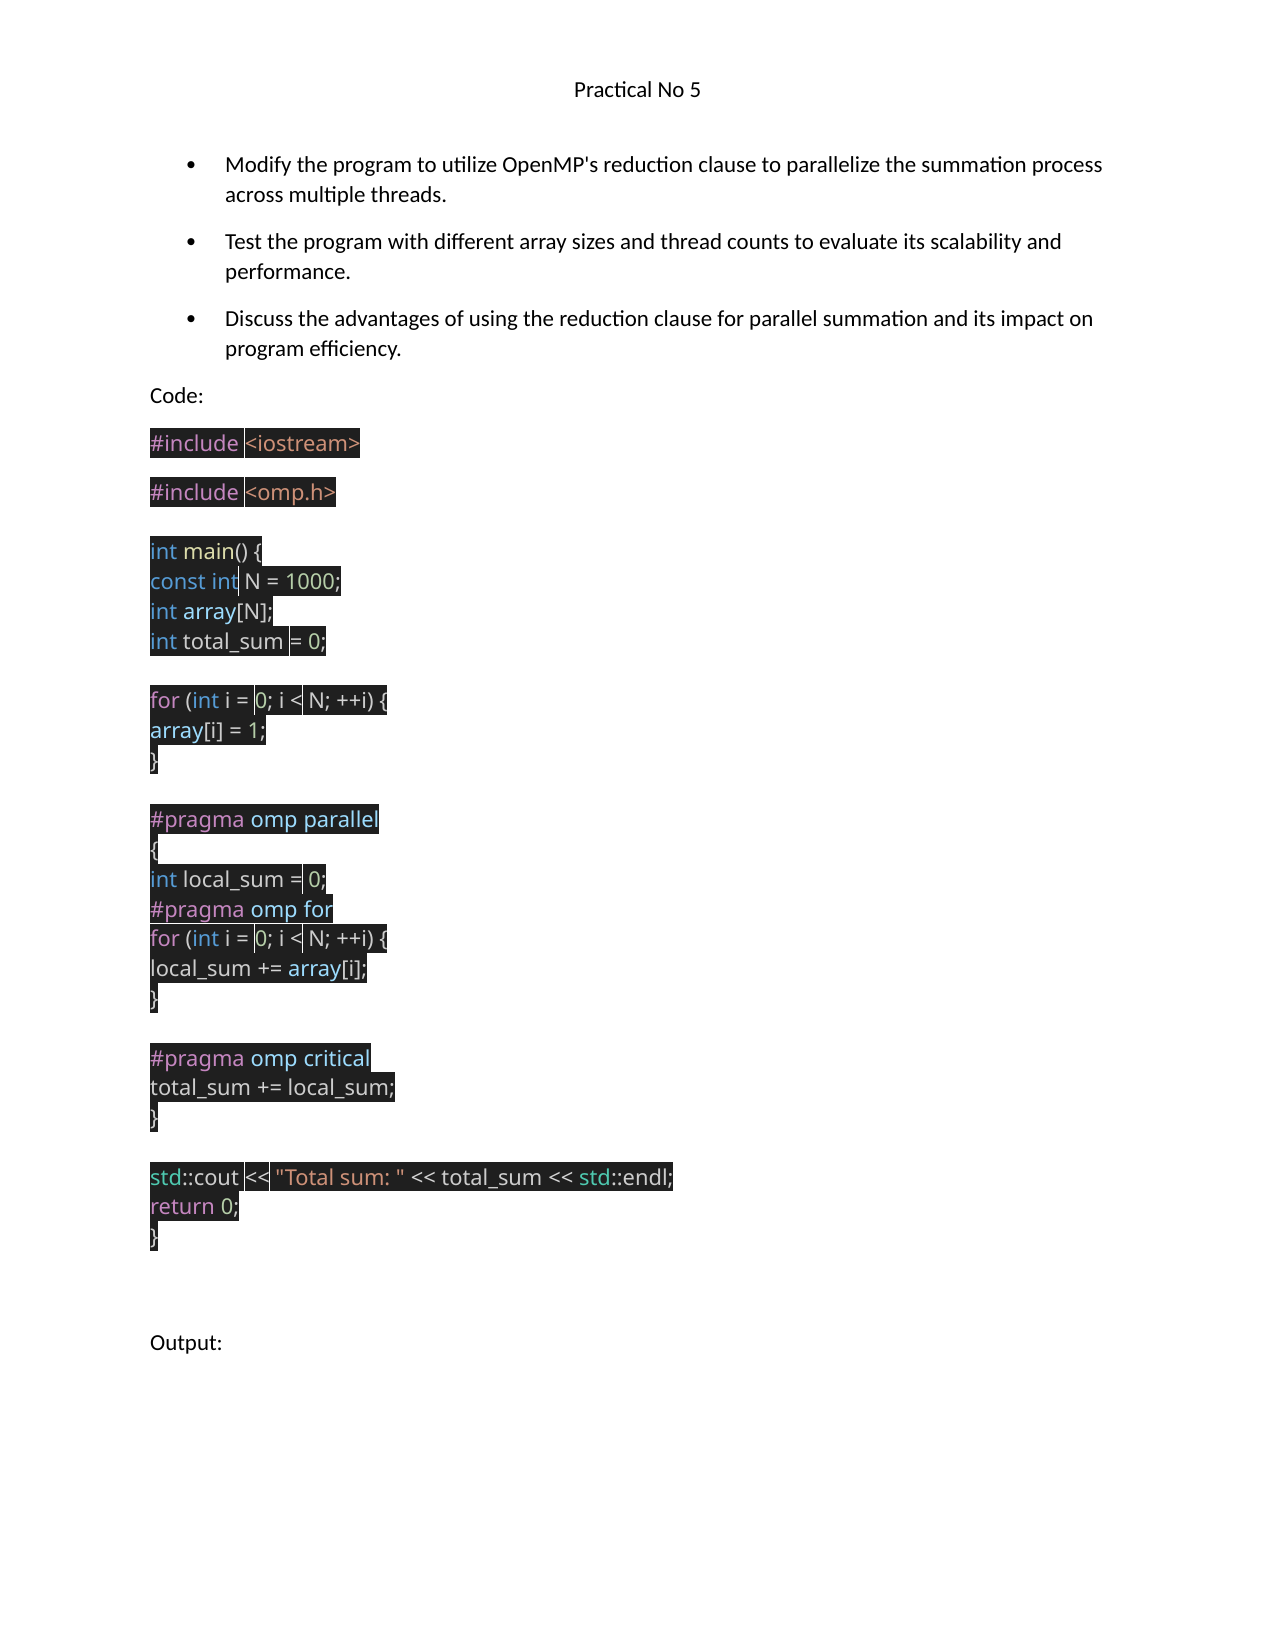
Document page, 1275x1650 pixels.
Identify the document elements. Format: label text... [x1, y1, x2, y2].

text Code: [150, 381, 1125, 409]
text { [150, 834, 1125, 864]
list Discuss the advantages of using the reduction clause for parallel summation and its impact on program efficiency. [187, 304, 1125, 362]
text #include <iostream> [150, 428, 1125, 458]
text array[i] = 1; [150, 715, 1125, 745]
text const int N = 1000; [150, 566, 1125, 596]
text std::cout << "Total sum: " << total_sum << std::endl; [150, 1162, 1125, 1191]
text int array[N]; [150, 596, 1125, 626]
text #pragma omp critical [150, 1042, 1125, 1072]
list Modify the program to utilize OpenMP's reduction clause to parallelize the summation process across multiple threads. [187, 150, 1125, 208]
text local_sum += array[i]; [150, 953, 1125, 983]
text int total_sum = 0; [150, 626, 1125, 656]
text Output: [150, 1328, 1125, 1356]
text #include <omp.h> [150, 477, 1125, 507]
text return 0; [150, 1191, 1125, 1221]
text } [150, 1221, 1125, 1251]
text int local_sum = 0; [150, 864, 1125, 894]
text } [150, 745, 1125, 774]
text for (int i = 0; i < N; ++i) { [150, 685, 1125, 715]
text for (int i = 0; i < N; ++i) { [150, 923, 1125, 953]
text } [150, 1102, 1125, 1132]
text #pragma omp parallel [150, 804, 1125, 834]
text total_sum += local_sum; [150, 1072, 1125, 1102]
text #pragma omp for [150, 894, 1125, 923]
list Test the program with different array sizes and thread counts to evaluate its scalability and performance. [187, 227, 1125, 285]
text } [150, 983, 1125, 1013]
text int main() { [150, 536, 1125, 566]
